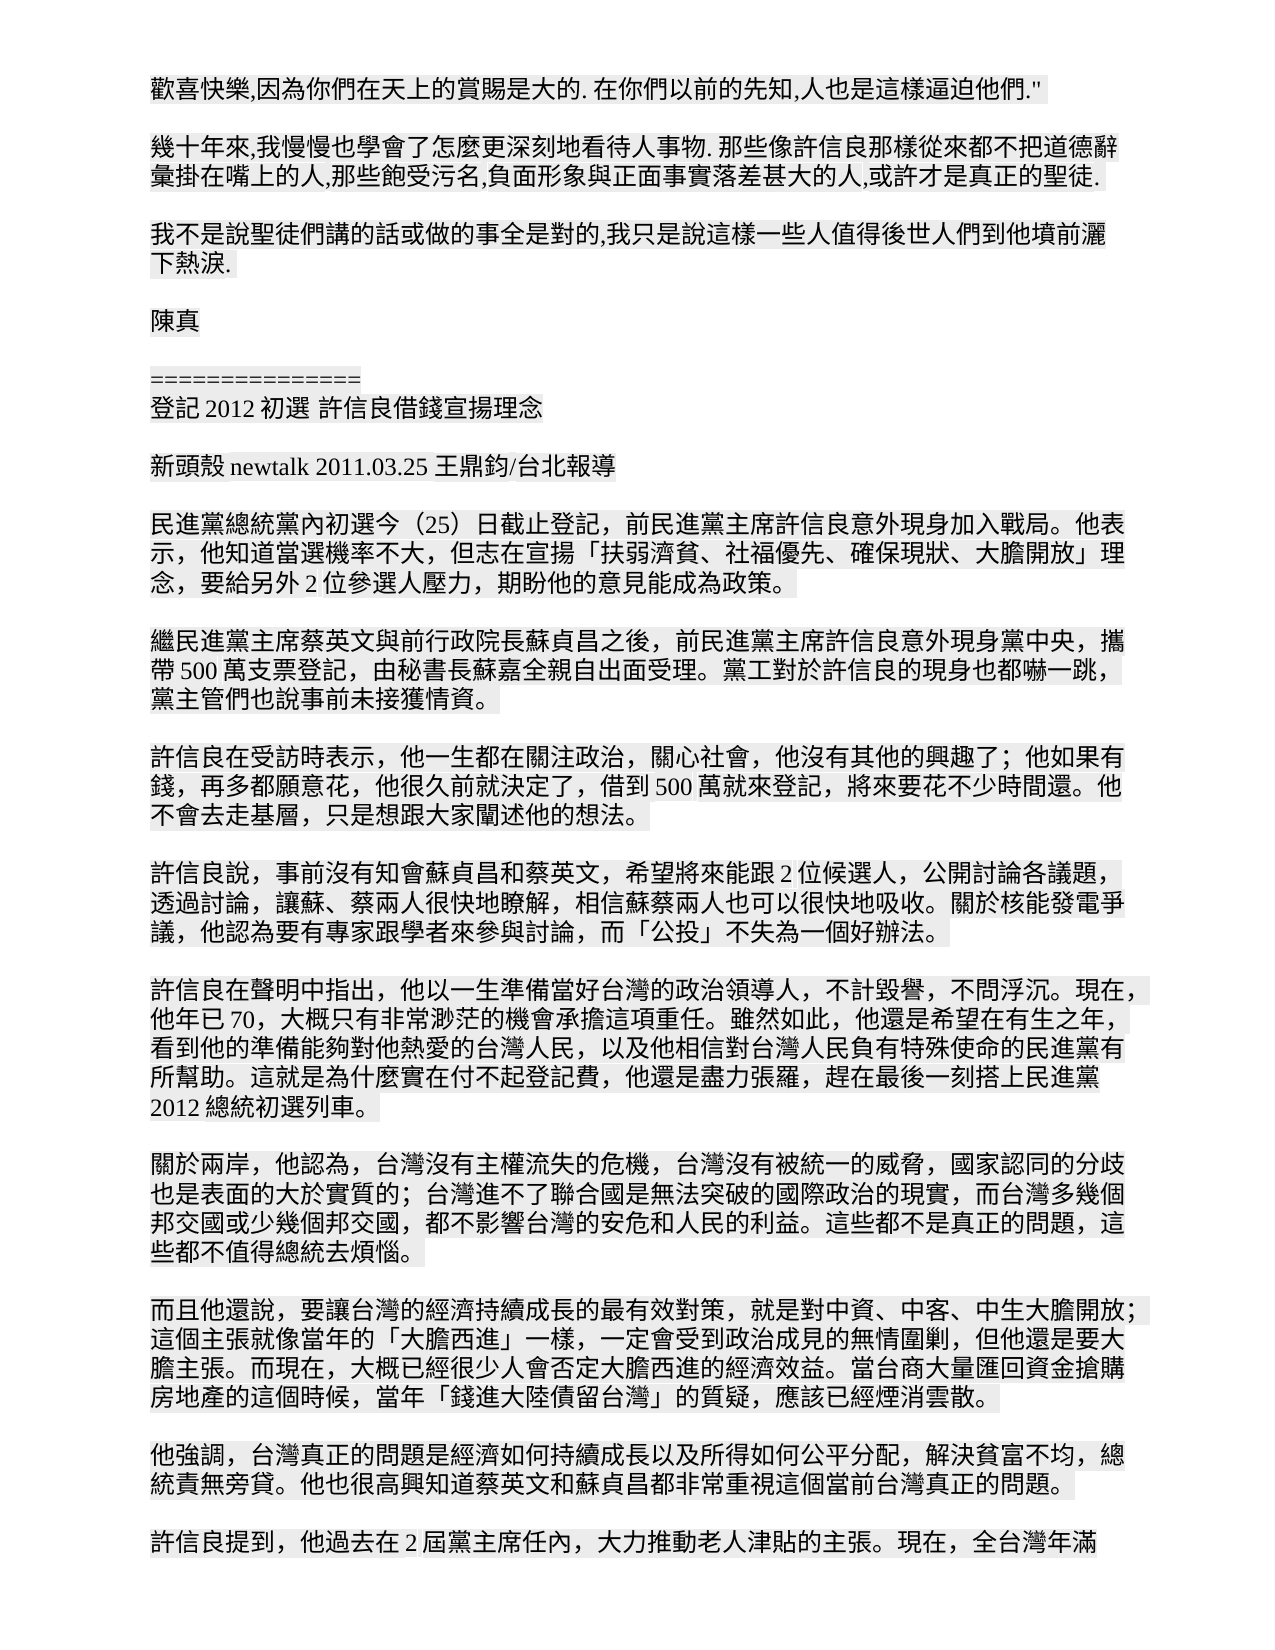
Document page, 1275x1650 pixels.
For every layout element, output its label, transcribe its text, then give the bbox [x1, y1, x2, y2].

text 我聽過一些其實很在乎形象的人,卻常跟大家說什麼我們要 "義無反顧,雖千萬人吾往矣" 云云,但慢慢地你會發現,所謂雖千萬人吾往矣其實是吾努力向千萬人靠攏討喜的意思. 放眼所及,所謂理想主義者,幾乎全是這樣的生意人,少有例外. 相反地,許信良幾十年來形象很差,甚至有 "變色龍" 的污名外號,說他權謀善變,圓滑而缺乏理想等等,簡直一無是處. 比方說曾經在許信良黨主席任內發動罷免他的林義雄,就曾經以一些道德概念來做為發動罷免的理由,例如說許信良不能當黨主席的主要罪狀之一是: "看不起人民","私通統治者" 等等,甚至還指控他拿國民黨連戰的錢(並非事實). 事實上,被人稱做變色龍的許信良,恐怕是我所知道的台灣政治人物裏頭始終不變對於理想非常死心眼的一個人,而其他政治人物,那些號稱始終如一的,的確是始終如一,問題是如個什麼樣的 "一"? 有的是始終如生意人,有的是始終以敵我論是非,敵人全錯我方全對,有的是始終自以為聖人,有的是始終堅守統獨教條,佔最多數的一種人是始終拿順風旗,永遠都是站在最有利的位置. 對於這些人來講,理想或價值始終只是一種商品一種手段一種晉身階一種裝飾品. 聖經上有段話: "人若因我辱罵你們,逼迫你們,捏造各樣壞話毀謗你們,你們就有福了! 應當歡喜快樂,因為你們在天上的賞賜是大的. 在你們以前的先知,人也是這樣逼迫他們." 幾十年來,我慢慢也學會了怎麼更深刻地看待人事物. 那些像許信良那樣從來都不把道德辭彙掛在嘴上的人,那些飽受污名,負面形象與正面事實落差甚大的人,或許才是真正的聖徒. 我不是說聖徒們講的話或做的事全是對的,我只是說這樣一些人值得後世人們到他墳前灑下熱淚. 陳真 =============== 登記2012初選 許信良借錢宣揚理念 新頭殼newtalk 2011.03.25 王鼎鈞/台北報導 民進黨總統黨內初選今（25）日截止登記，前民進黨主席許信良意外現身加入戰局。他表示，他知道當選機率不大，但志在宣揚「扶弱濟貧、社福優先、確保現狀、大膽開放」理念，要給另外2位參選人壓力，期盼他的意見能成為政策。 繼民進黨主席蔡英文與前行政院長蘇貞昌之後，前民進黨主席許信良意外現身黨中央，攜帶500萬支票登記，由秘書長蘇嘉全親自出面受理。黨工對於許信良的現身也都嚇一跳，黨主管們也說事前未接獲情資。 許信良在受訪時表示，他一生都在關注政治，關心社會，他沒有其他的興趣了；他如果有錢，再多都願意花，他很久前就決定了，借到500萬就來登記，將來要花不少時間還。他不會去走基層，只是想跟大家闡述他的想法。 許信良說，事前沒有知會蘇貞昌和蔡英文，希望將來能跟2位候選人，公開討論各議題，透過討論，讓蘇、蔡兩人很快地瞭解，相信蘇蔡兩人也可以很快地吸收。關於核能發電爭議，他認為要有專家跟學者來參與討論，而「公投」不失為一個好辦法。 許信良在聲明中指出，他以一生準備當好台灣的政治領導人，不計毀譽，不問浮沉。現在，他年已70，大概只有非常渺茫的機會承擔這項重任。雖然如此，他還是希望在有生之年，看到他的準備能夠對他熱愛的台灣人民，以及他相信對台灣人民負有特殊使命的民進黨有所幫助。這就是為什麼實在付不起登記費，他還是盡力張羅，趕在最後一刻搭上民進黨2012總統初選列車。 關於兩岸，他認為，台灣沒有主權流失的危機，台灣沒有被統一的威脅，國家認同的分歧也是表面的大於實質的；台灣進不了聯合國是無法突破的國際政治的現實，而台灣多幾個邦交國或少幾個邦交國，都不影響台灣的安危和人民的利益。這些都不是真正的問題，這些都不值得總統去煩惱。 而且他還說，要讓台灣的經濟持續成長的最有效對策，就是對中資、中客、中生大膽開放；這個主張就像當年的「大膽西進」一樣，一定會受到政治成見的無情圍剿，但他還是要大膽主張。而現在，大概已經很少人會否定大膽西進的經濟效益。當台商大量匯回資金搶購房地產的這個時候，當年「錢進大陸債留台灣」的質疑，應該已經煙消雲散。 他強調，台灣真正的問題是經濟如何持續成長以及所得如何公平分配，解決貧富不均，總統責無旁貸。他也很高興知道蔡英文和蘇貞昌都非常重視這個當前台灣真正的問題。 許信良提到，他過去在2屆黨主席任內，大力推動老人津貼的主張。現在，全台灣年滿65歲的農民和漁民都享有每月6千元的福利津貼，其他未領退休金的老人，也都享有每月3千元或以上的福利津貼。 許信良說，過去2年，他不只一次建議民進黨把失業津貼和養育津貼列入競選政見，他主張對失業者給予每月6千元的失業津貼，對國中以下的兒童給予每月6千元的養育津貼。可惜，這兩項主張都未被採納。他現在還是強烈希望這兩項主張成為民進黨2012的競選政見，「扶弱救貧，社福優先」應是下一任總統對內施政的大方針。 [150, 75, 1125, 1558]
